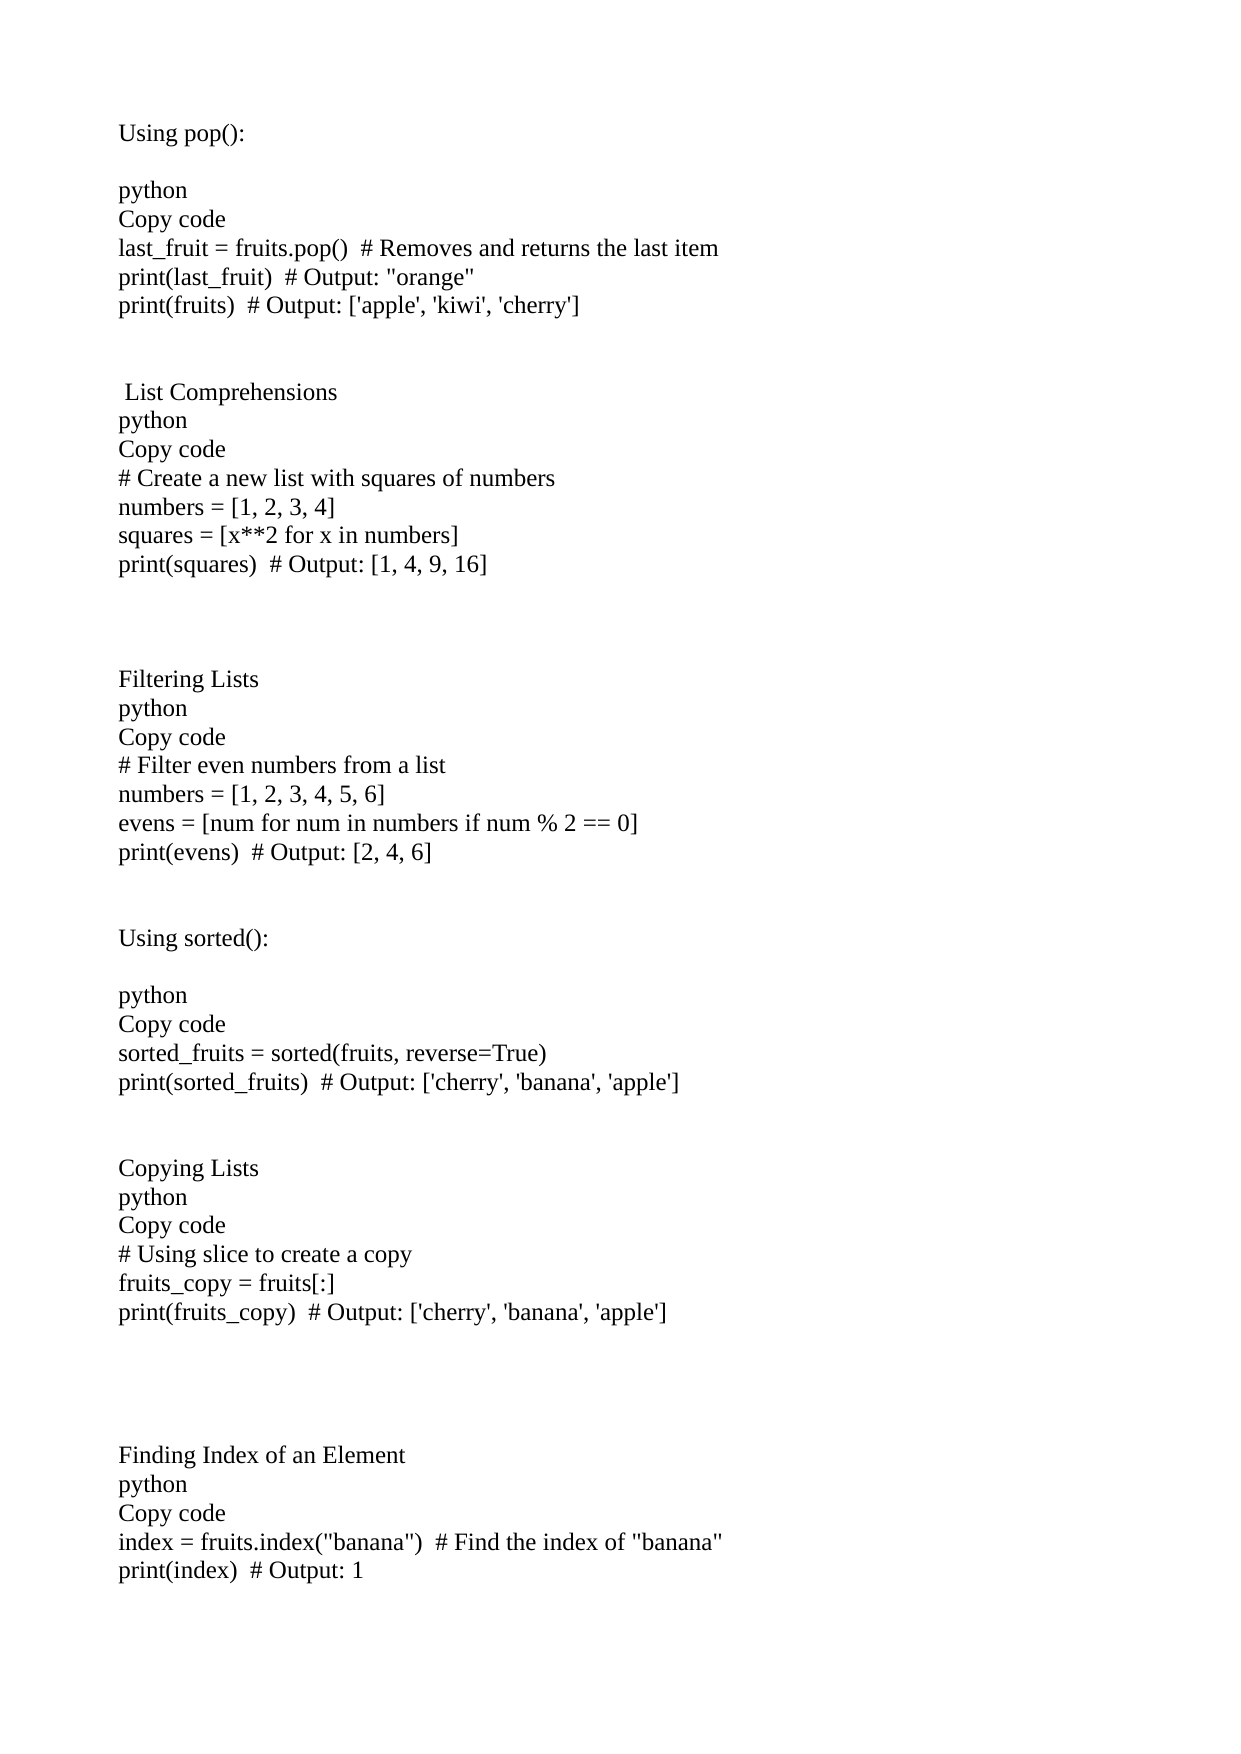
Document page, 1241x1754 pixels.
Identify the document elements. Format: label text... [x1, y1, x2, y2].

text index = fruits.index("banana") # Find the index of "banana" [118, 1527, 1122, 1556]
text numbers = [1, 2, 3, 4] [118, 492, 1122, 521]
text Copy code [118, 1498, 1122, 1527]
text List Comprehensions [118, 377, 1122, 406]
text python [118, 406, 1122, 434]
text print(index) # Output: 1 [118, 1556, 1122, 1584]
text python [118, 176, 1122, 204]
text Finding Index of an Element [118, 1441, 1122, 1469]
text Filtering Lists [118, 664, 1122, 693]
text python [118, 693, 1122, 722]
text print(evens) # Output: [2, 4, 6] [118, 837, 1122, 866]
text Copy code [118, 722, 1122, 751]
text print(fruits_copy) # Output: ['cherry', 'banana', 'apple'] [118, 1297, 1122, 1326]
text squares = [x**2 for x in numbers] [118, 521, 1122, 549]
text print(sorted_fruits) # Output: ['cherry', 'banana', 'apple'] [118, 1067, 1122, 1096]
text # Create a new list with squares of numbers [118, 463, 1122, 492]
text print(fruits) # Output: ['apple', 'kiwi', 'cherry'] [118, 291, 1122, 319]
text Copy code [118, 1211, 1122, 1239]
text Using pop(): [118, 118, 1122, 147]
text python [118, 981, 1122, 1009]
text sorted_fruits = sorted(fruits, reverse=True) [118, 1038, 1122, 1067]
text last_fruit = fruits.pop() # Removes and returns the last item [118, 233, 1122, 262]
text print(squares) # Output: [1, 4, 9, 16] [118, 549, 1122, 578]
text # Using slice to create a copy [118, 1239, 1122, 1268]
text Copy code [118, 434, 1122, 463]
text evens = [num for num in numbers if num % 2 == 0] [118, 808, 1122, 837]
text python [118, 1469, 1122, 1498]
text # Filter even numbers from a list [118, 751, 1122, 779]
text fruits_copy = fruits[:] [118, 1268, 1122, 1297]
text Copying Lists [118, 1153, 1122, 1182]
text Using sorted(): [118, 923, 1122, 952]
text print(last_fruit) # Output: "orange" [118, 262, 1122, 291]
text numbers = [1, 2, 3, 4, 5, 6] [118, 779, 1122, 808]
text Copy code [118, 204, 1122, 233]
text python [118, 1182, 1122, 1211]
text Copy code [118, 1009, 1122, 1038]
